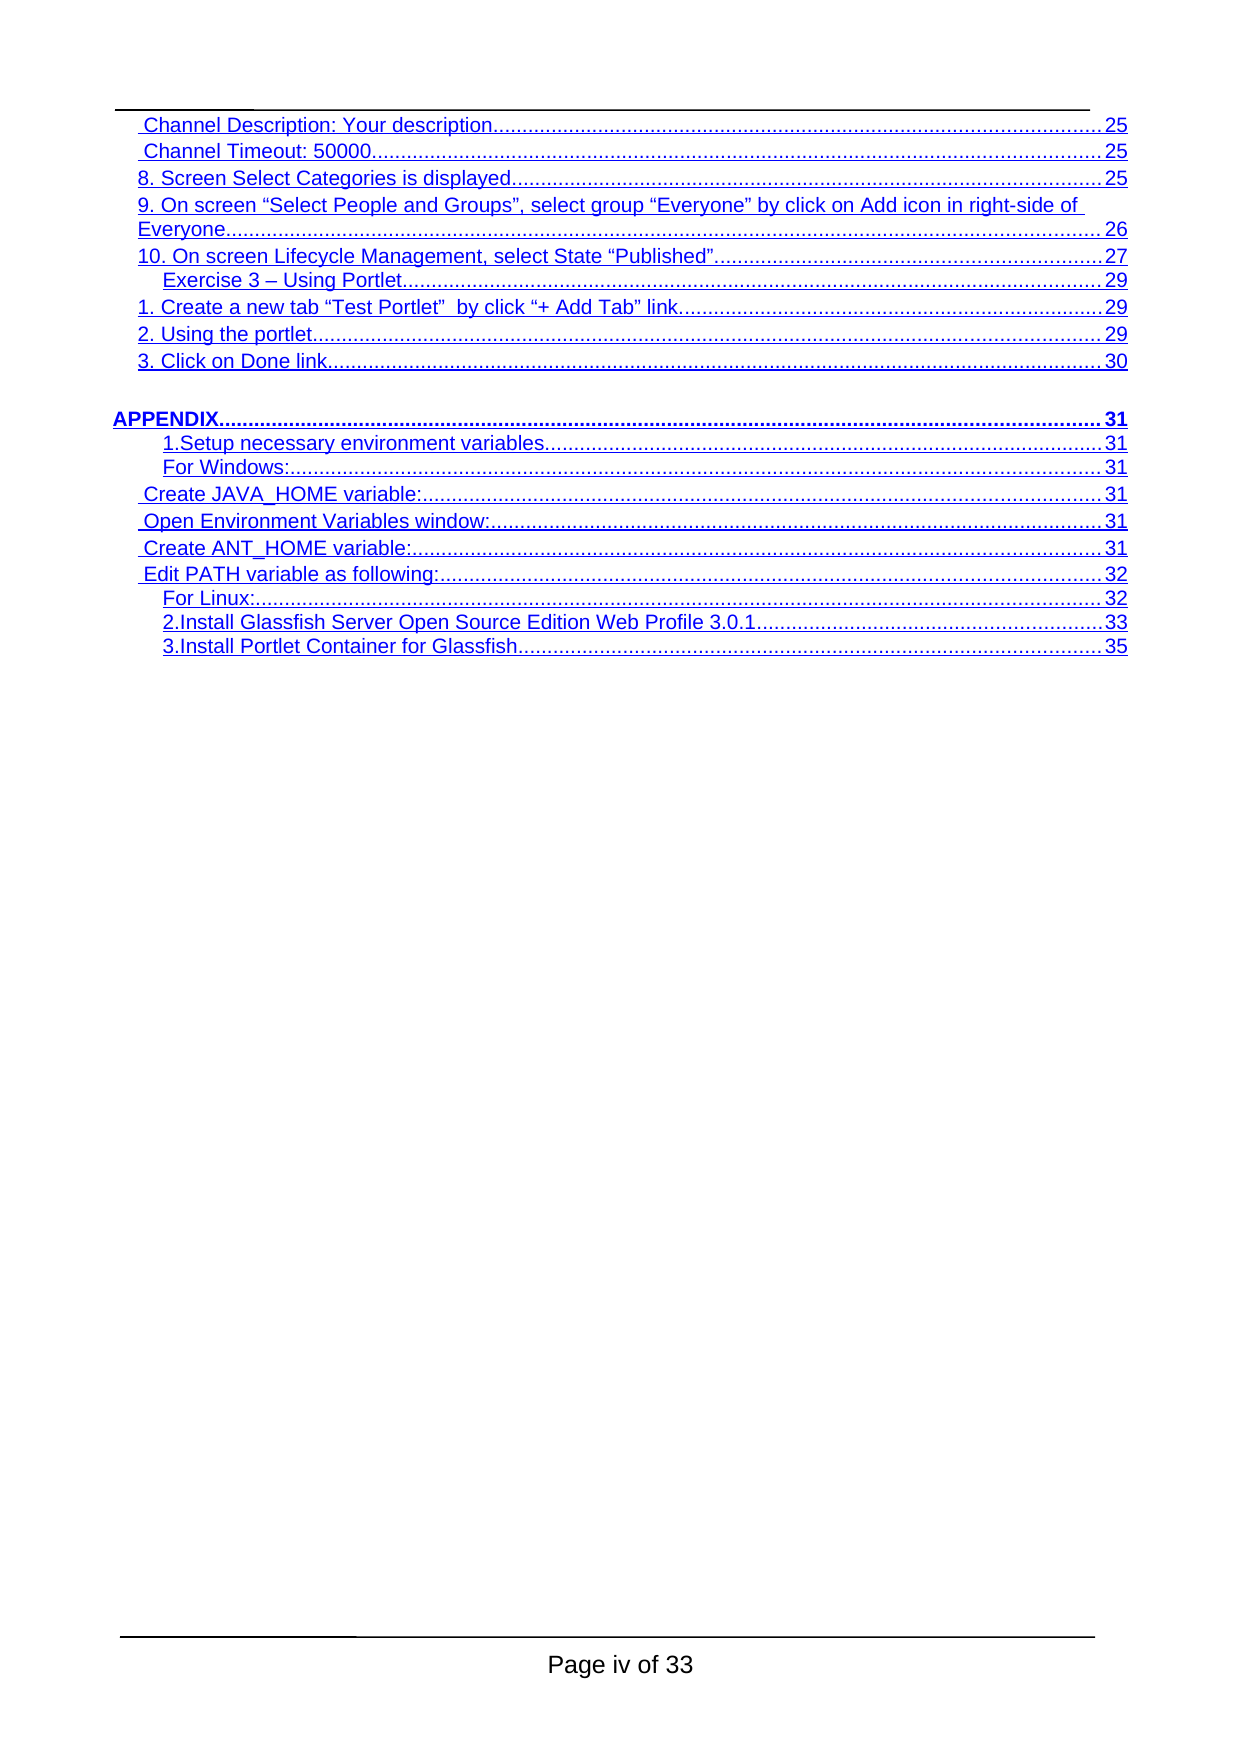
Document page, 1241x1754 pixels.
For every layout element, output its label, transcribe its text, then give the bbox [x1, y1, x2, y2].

text Exercise 3 – Using Portlet 29 [162, 268, 1128, 289]
text Open Environment Variables window: 31 [137, 508, 1128, 529]
text 9. On screen “Select People and Groups”, select group “Everyone” by click on Add icon in right-side of Everyone. 26 [137, 193, 1128, 238]
text 3.Install Portlet Container for Glassfish 35 [162, 634, 1128, 655]
text Appendix 31 [112, 402, 1128, 428]
text Edit PATH variable as following: 32 [137, 562, 1128, 583]
text Channel Description: Your description 25 [137, 112, 1128, 133]
text Create ANT_HOME variable: 31 [137, 535, 1128, 556]
text Channel Timeout: 50000 25 [137, 139, 1128, 160]
text For Windows: 31 [162, 455, 1128, 476]
text 3. Click on Done link. 30 [137, 348, 1128, 369]
text Create JAVA_HOME variable: 31 [137, 482, 1128, 503]
text 1.Setup necessary environment variables. 31 [162, 431, 1128, 452]
text 2.Install Glassfish Server Open Source Edition Web Profile 3.0.1 33 [162, 610, 1128, 631]
text 8. Screen Select Categories is displayed 25 [137, 166, 1128, 187]
text 10. On screen Lifecycle Management, select State “Published”. 27 [137, 244, 1128, 265]
text 1. Create a new tab “Test Portlet” by click “+ Add Tab” link. 29 [137, 295, 1128, 316]
text For Linux: 32 [162, 586, 1128, 607]
text 2. Using the portlet 29 [137, 322, 1128, 343]
